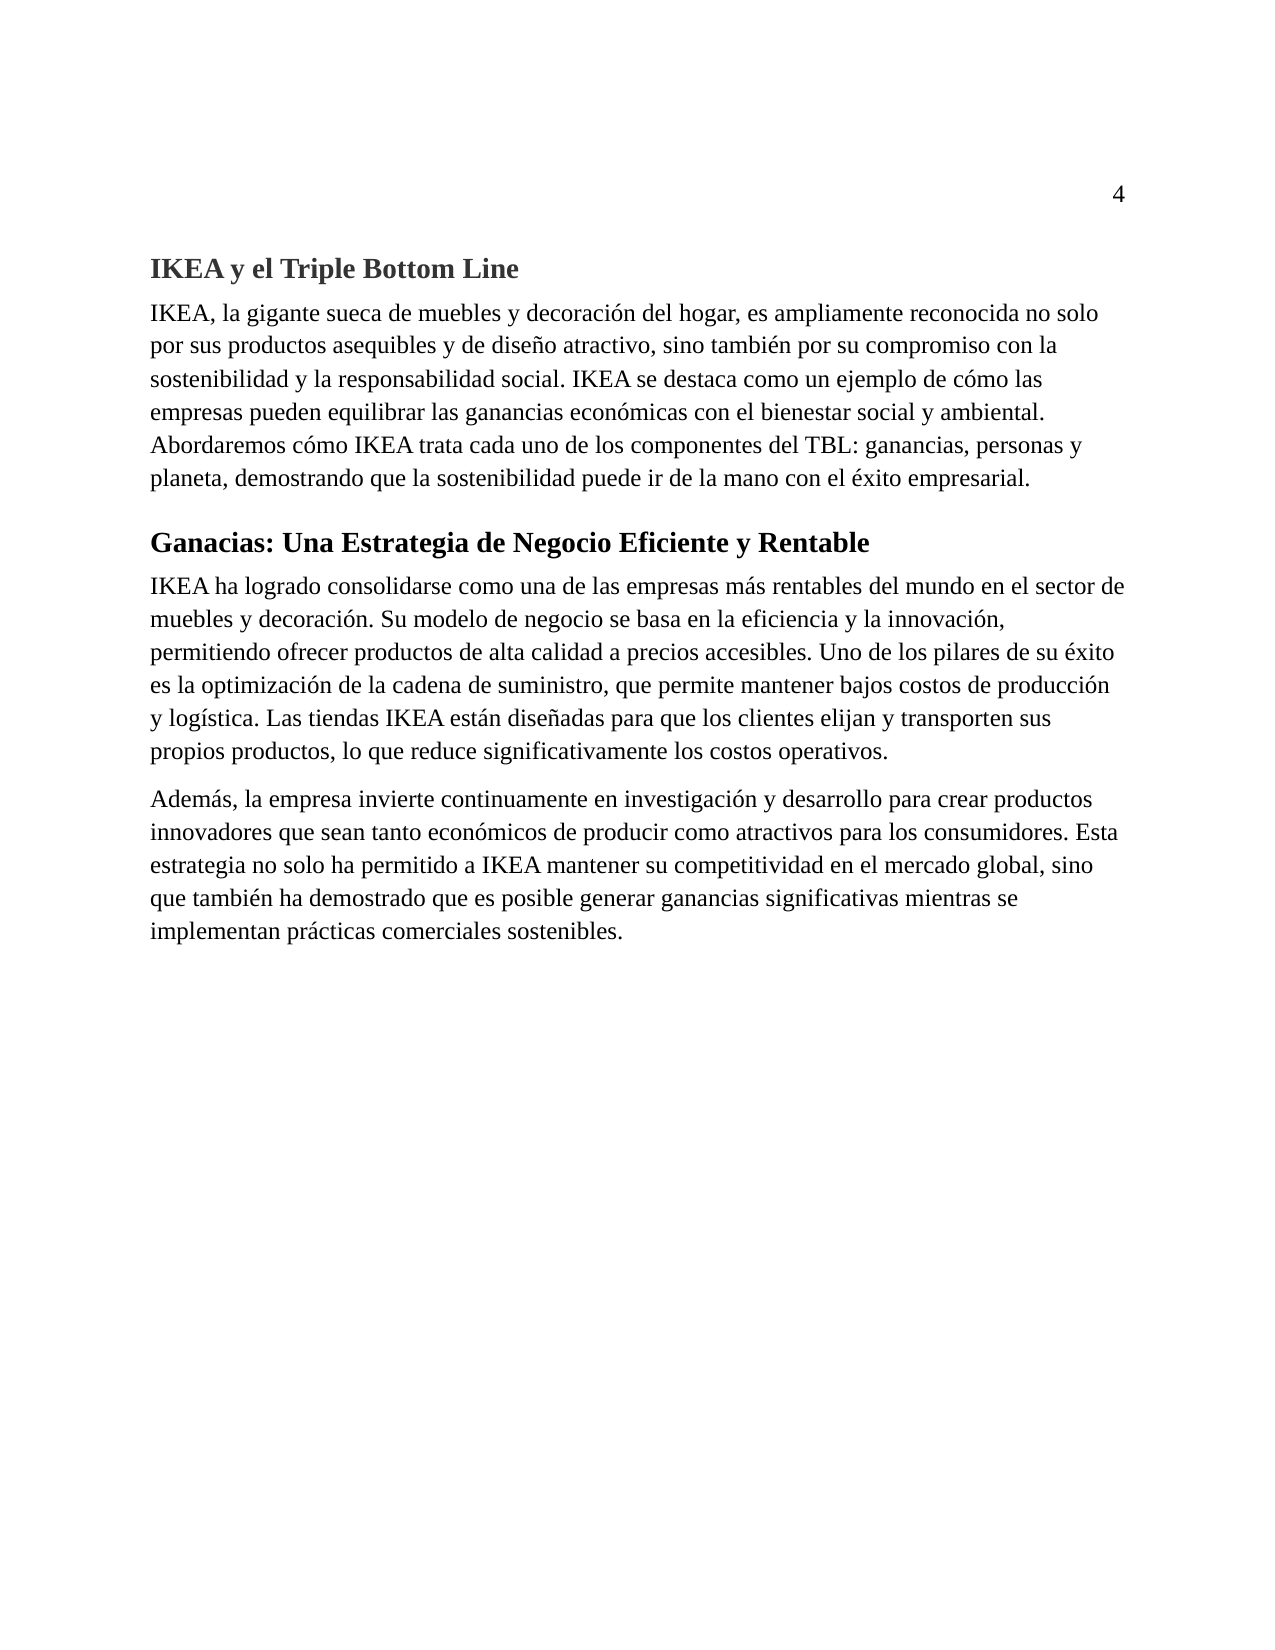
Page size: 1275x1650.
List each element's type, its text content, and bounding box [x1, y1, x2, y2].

text Además, la empresa invierte continuamente en investigación y desarrollo para crear productos innovadores que sean tanto económicos de producir como atractivos para los consumidores. Esta estrategia no solo ha permitido a IKEA mantener su competitividad en el mercado global, sino que también ha demostrado que es posible generar ganancias significativas mientras se implementan prácticas comerciales sostenibles. [150, 784, 1125, 944]
text IKEA ha logrado consolidarse como una de las empresas más rentables del mundo en el sector de muebles y decoración. Su modelo de negocio se basa en la eficiencia y la innovación, permitiendo ofrecer productos de alta calidad a precios accesibles. Uno de los pilares de su éxito es la optimización de la cadena de suministro, que permite mantener bajos costos de producción y logística. Las tiendas IKEA están diseñadas para que los clientes elijan y transporten sus propios productos, lo que reduce significativamente los costos operativos. [150, 571, 1125, 765]
subtitle IKEA y el Triple Bottom Line [150, 252, 1125, 285]
text IKEA, la gigante sueca de muebles y decoración del hogar, es ampliamente reconocida no solo por sus productos asequibles y de diseño atractivo, sino también por su compromiso con la sostenibilidad y la responsabilidad social. IKEA se destaca como un ejemplo de cómo las empresas pueden equilibrar las ganancias económicas con el bienestar social y ambiental. Abordaremos cómo IKEA trata cada uno de los componentes del TBL: ganancias, personas y planeta, demostrando que la sostenibilidad puede ir de la mano con el éxito empresarial. [150, 298, 1125, 491]
subtitle Ganacias: Una Estrategia de Negocio Eficiente y Rentable [150, 525, 1125, 558]
